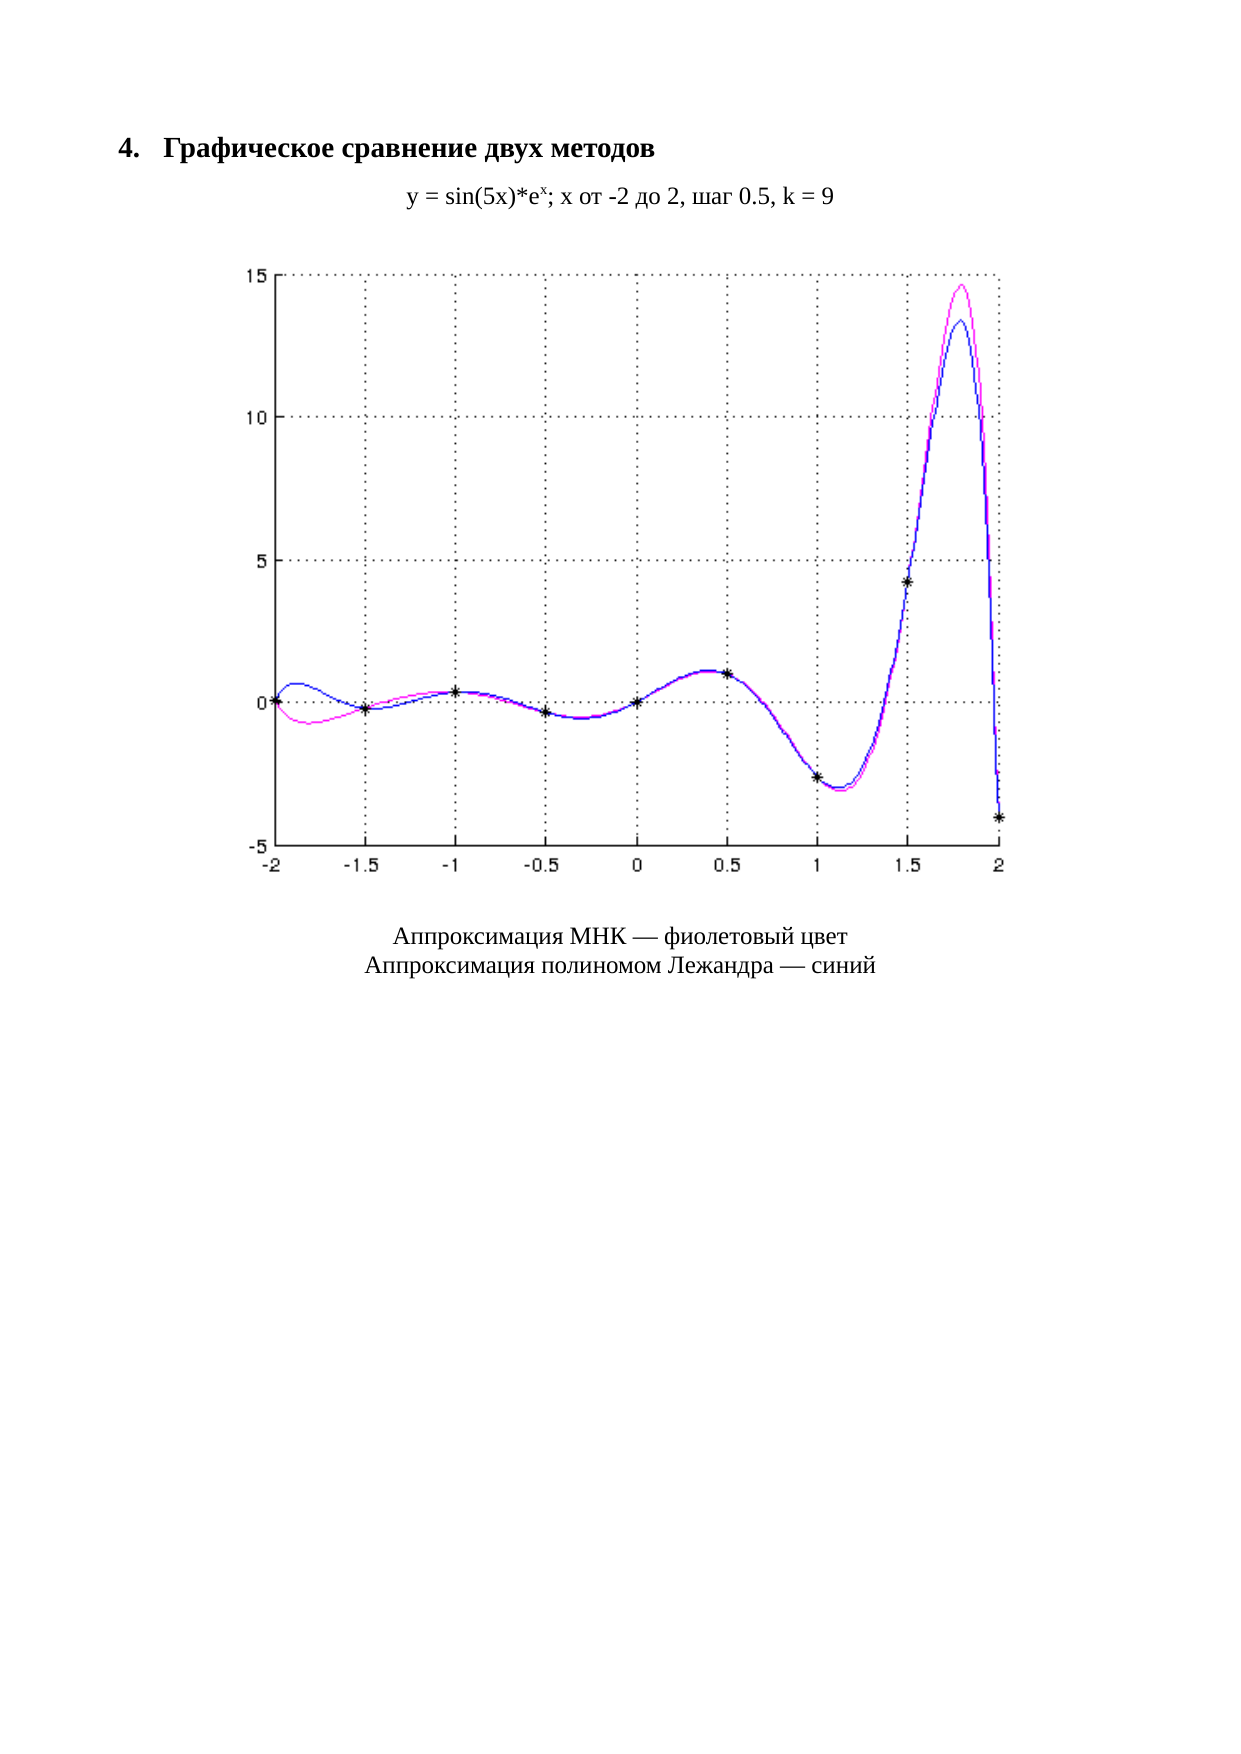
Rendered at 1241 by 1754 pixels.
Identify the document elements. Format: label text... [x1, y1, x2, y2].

subtitle Графическое сравнение двух методов [118, 130, 1122, 163]
table_header y = sin(5x)*ex; x от -2 до 2, шаг 0.5, k = 9 [118, 175, 1122, 215]
picture [153, 221, 1087, 922]
table_cell Аппроксимация МНК — фиолетовый цвет Аппроксимация полиномом Лежандра — синий [118, 215, 1122, 984]
